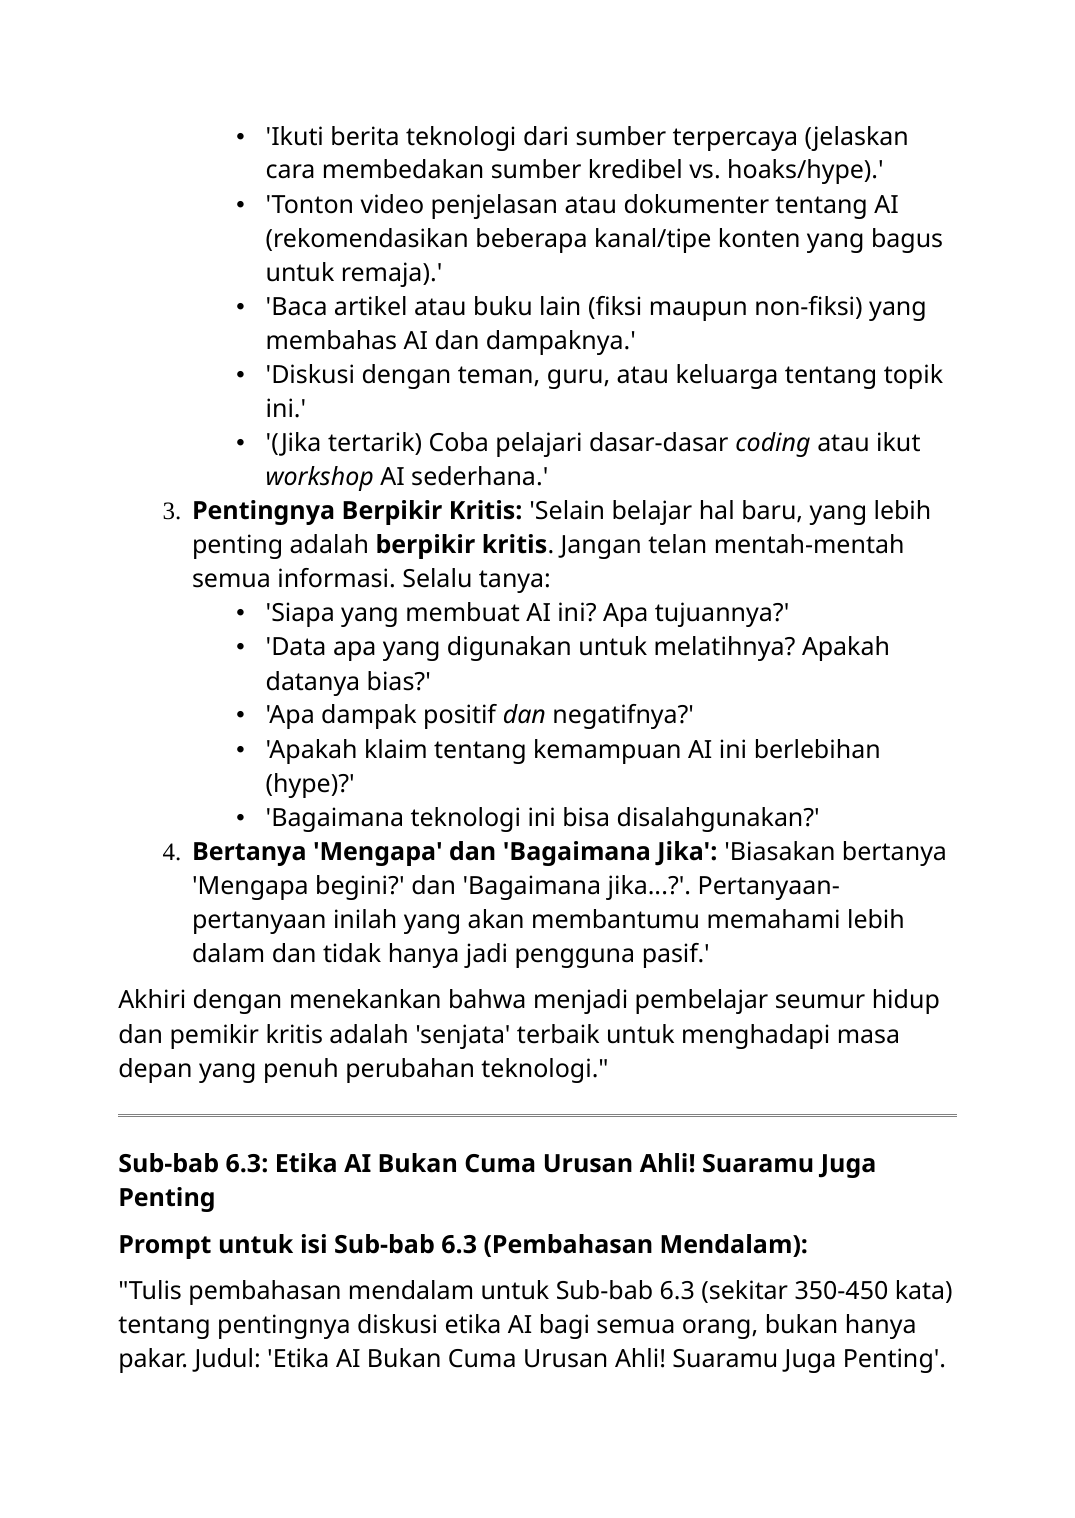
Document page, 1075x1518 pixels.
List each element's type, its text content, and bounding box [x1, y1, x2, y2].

list 'Tonton video penjelasan atau dokumenter tentang AI (rekomendasikan beberapa kanal/tipe konten yang bagus untuk remaja).' [236, 186, 957, 288]
list 'Baca artikel atau buku lain (fiksi maupun non-fiksi) yang membahas AI dan dampaknya.' [236, 288, 957, 357]
list 'Siapa yang membuat AI ini? Apa tujuannya?' [236, 595, 957, 629]
list 'Apa dampak positif dan negatifnya?' [236, 697, 957, 731]
list Bertanya 'Mengapa' dan 'Bagaimana Jika': 'Biasakan bertanya 'Mengapa begini?' dan 'Bagaimana jika...?'. Pertanyaan-pertanyaan inilah yang akan membantumu memahami lebih dalam dan tidak hanya jadi pengguna pasif.' [162, 833, 957, 970]
text Prompt untuk isi Sub-bab 6.3 (Pembahasan Mendalam): [118, 1226, 957, 1260]
list '(Jika tertarik) Coba pelajari dasar-dasar coding atau ikut workshop AI sederhana.' [236, 425, 957, 493]
list 'Ikuti berita teknologi dari sumber terpercaya (jelaskan cara membedakan sumber kredibel vs. hoaks/hype).' [236, 118, 957, 186]
list Pentingnya Berpikir Kritis: 'Selain belajar hal baru, yang lebih penting adalah berpikir kritis. Jangan telan mentah-mentah semua informasi. Selalu tanya: [162, 493, 957, 595]
text Akhiri dengan menekankan bahwa menjadi pembelajar seumur hidup dan pemikir kritis adalah 'senjata' terbaik untuk menghadapi masa depan yang penuh perubahan teknologi." [118, 982, 957, 1084]
text "Tulis pembahasan mendalam untuk Sub-bab 6.3 (sekitar 350-450 kata) tentang pentingnya diskusi etika AI bagi semua orang, bukan hanya pakar. Judul: 'Etika AI Bukan Cuma Urusan Ahli! Suaramu Juga Penting'. [118, 1273, 957, 1375]
list 'Diskusi dengan teman, guru, atau keluarga tentang topik ini.' [236, 357, 957, 425]
list 'Bagaimana teknologi ini bisa disalahgunakan?' [236, 799, 957, 833]
text Sub-bab 6.3: Etika AI Bukan Cuma Urusan Ahli! Suaramu Juga Penting [118, 1146, 957, 1214]
list 'Data apa yang digunakan untuk melatihnya? Apakah datanya bias?' [236, 629, 957, 697]
list 'Apakah klaim tentang kemampuan AI ini berlebihan (hype)?' [236, 731, 957, 799]
